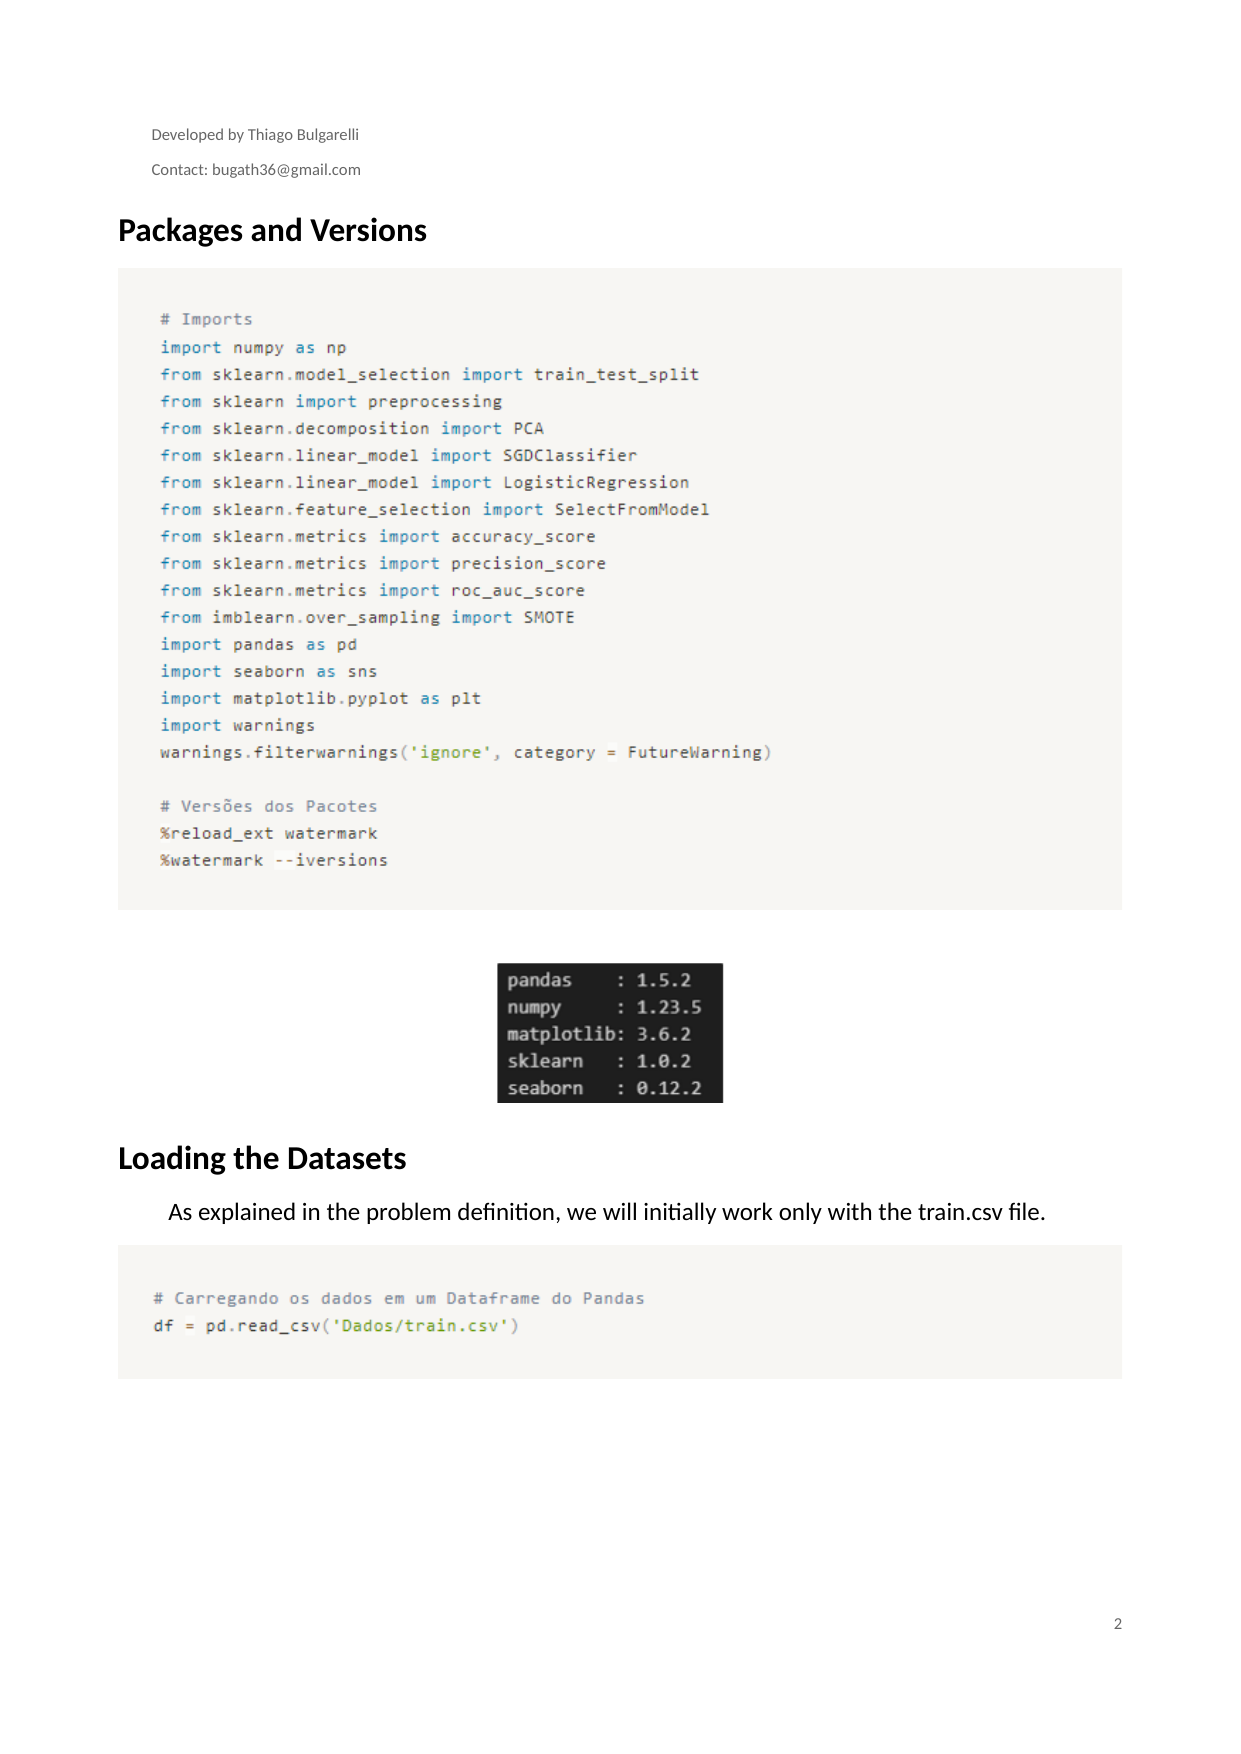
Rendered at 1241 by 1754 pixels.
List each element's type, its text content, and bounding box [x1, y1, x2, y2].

subtitle Packages and Versions [118, 209, 1122, 250]
picture [118, 268, 1123, 910]
subtitle Loading the Datasets [118, 1137, 1122, 1178]
text As explained in the problem definition, we will initially work only with the train.csv file. [118, 1196, 1122, 1227]
picture [118, 1245, 1123, 1379]
